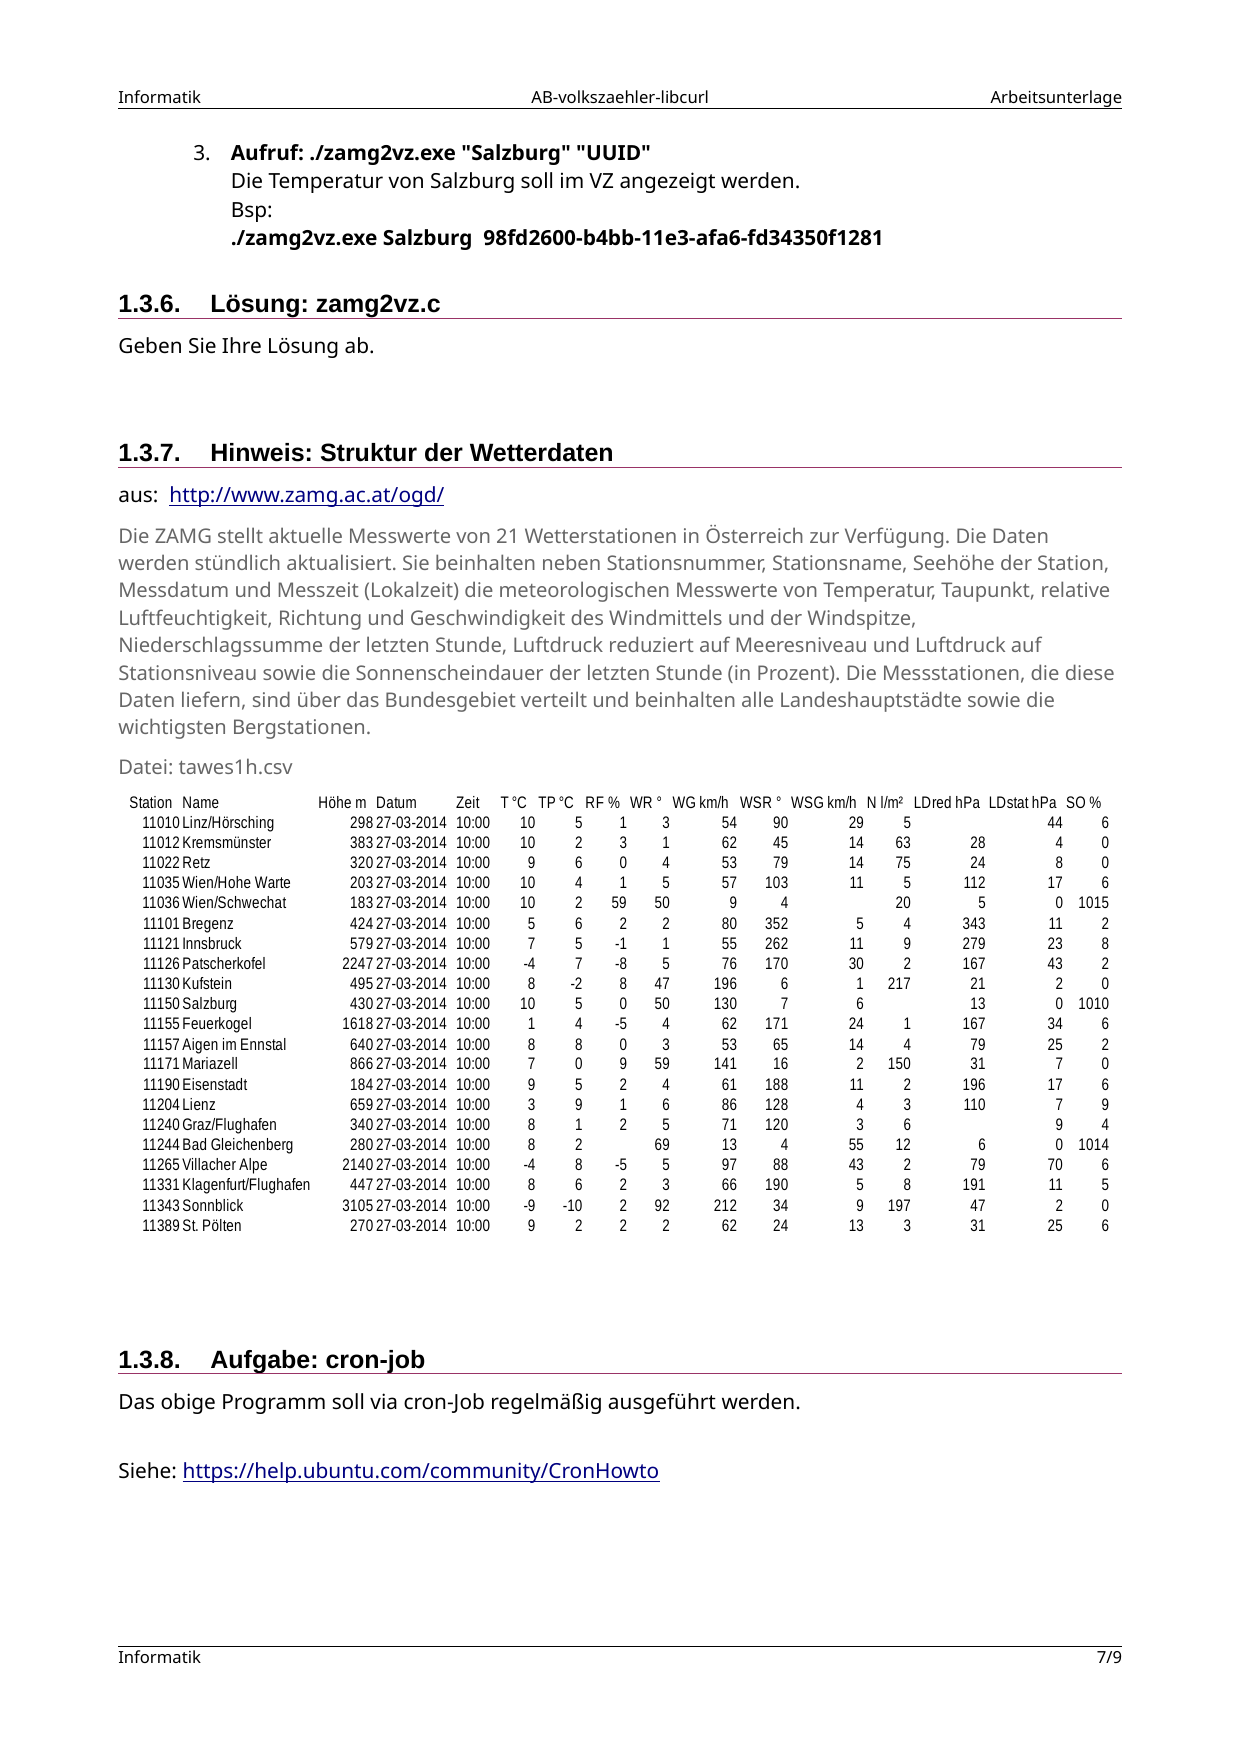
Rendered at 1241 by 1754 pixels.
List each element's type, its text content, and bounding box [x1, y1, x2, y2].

text Das obige Programm soll via cron-Job regelmäßig ausgeführt werden. [118, 1387, 1122, 1444]
text Geben Sie Ihre Lösung ab. [118, 331, 1122, 360]
text Siehe: https://help.ubuntu.com/community/CronHowto [118, 1456, 1122, 1485]
subtitle Lösung: zamg2vz.c [118, 289, 1122, 318]
text Die ZAMG stellt aktuelle Messwerte von 21 Wetterstationen in Österreich zur Verfügung. Die Daten werden stündlich aktualisiert. Sie beinhalten neben Stationsnummer, Stationsname, Seehöhe der Station, Messdatum und Messzeit (Lokalzeit) die meteorologischen Messwerte von Temperatur, Taupunkt, relative Luftfeuchtigkeit, Richtung und Geschwindigkeit des Windmittels und der Windspitze, Niederschlagssumme der letzten Stunde, Luftdruck reduziert auf Meeresniveau und Luftdruck auf Stationsniveau sowie die Sonnenscheindauer der letzten Stunde (in Prozent). Die Messstationen, die diese Daten liefern, sind über das Bundesgebiet verteilt und beinhalten alle Landeshauptstädte sowie die wichtigsten Bergstationen. [118, 522, 1122, 741]
text aus: http://www.zamg.ac.at/ogd/ [118, 481, 1122, 509]
list Aufruf: ./zamg2vz.exe "Salzburg" "UUID" Die Temperatur von Salzburg soll im VZ angezeigt werden. Bsp: ./zamg2vz.exe Salzburg 98fd2600-b4bb-11e3-afa6-fd34350f1281 [193, 138, 1122, 252]
text Datei: tawes1h.csv [118, 753, 1122, 781]
subtitle Aufgabe: cron-job [118, 1345, 1122, 1373]
subtitle Hinweis: Struktur der Wetterdaten [118, 438, 1122, 467]
